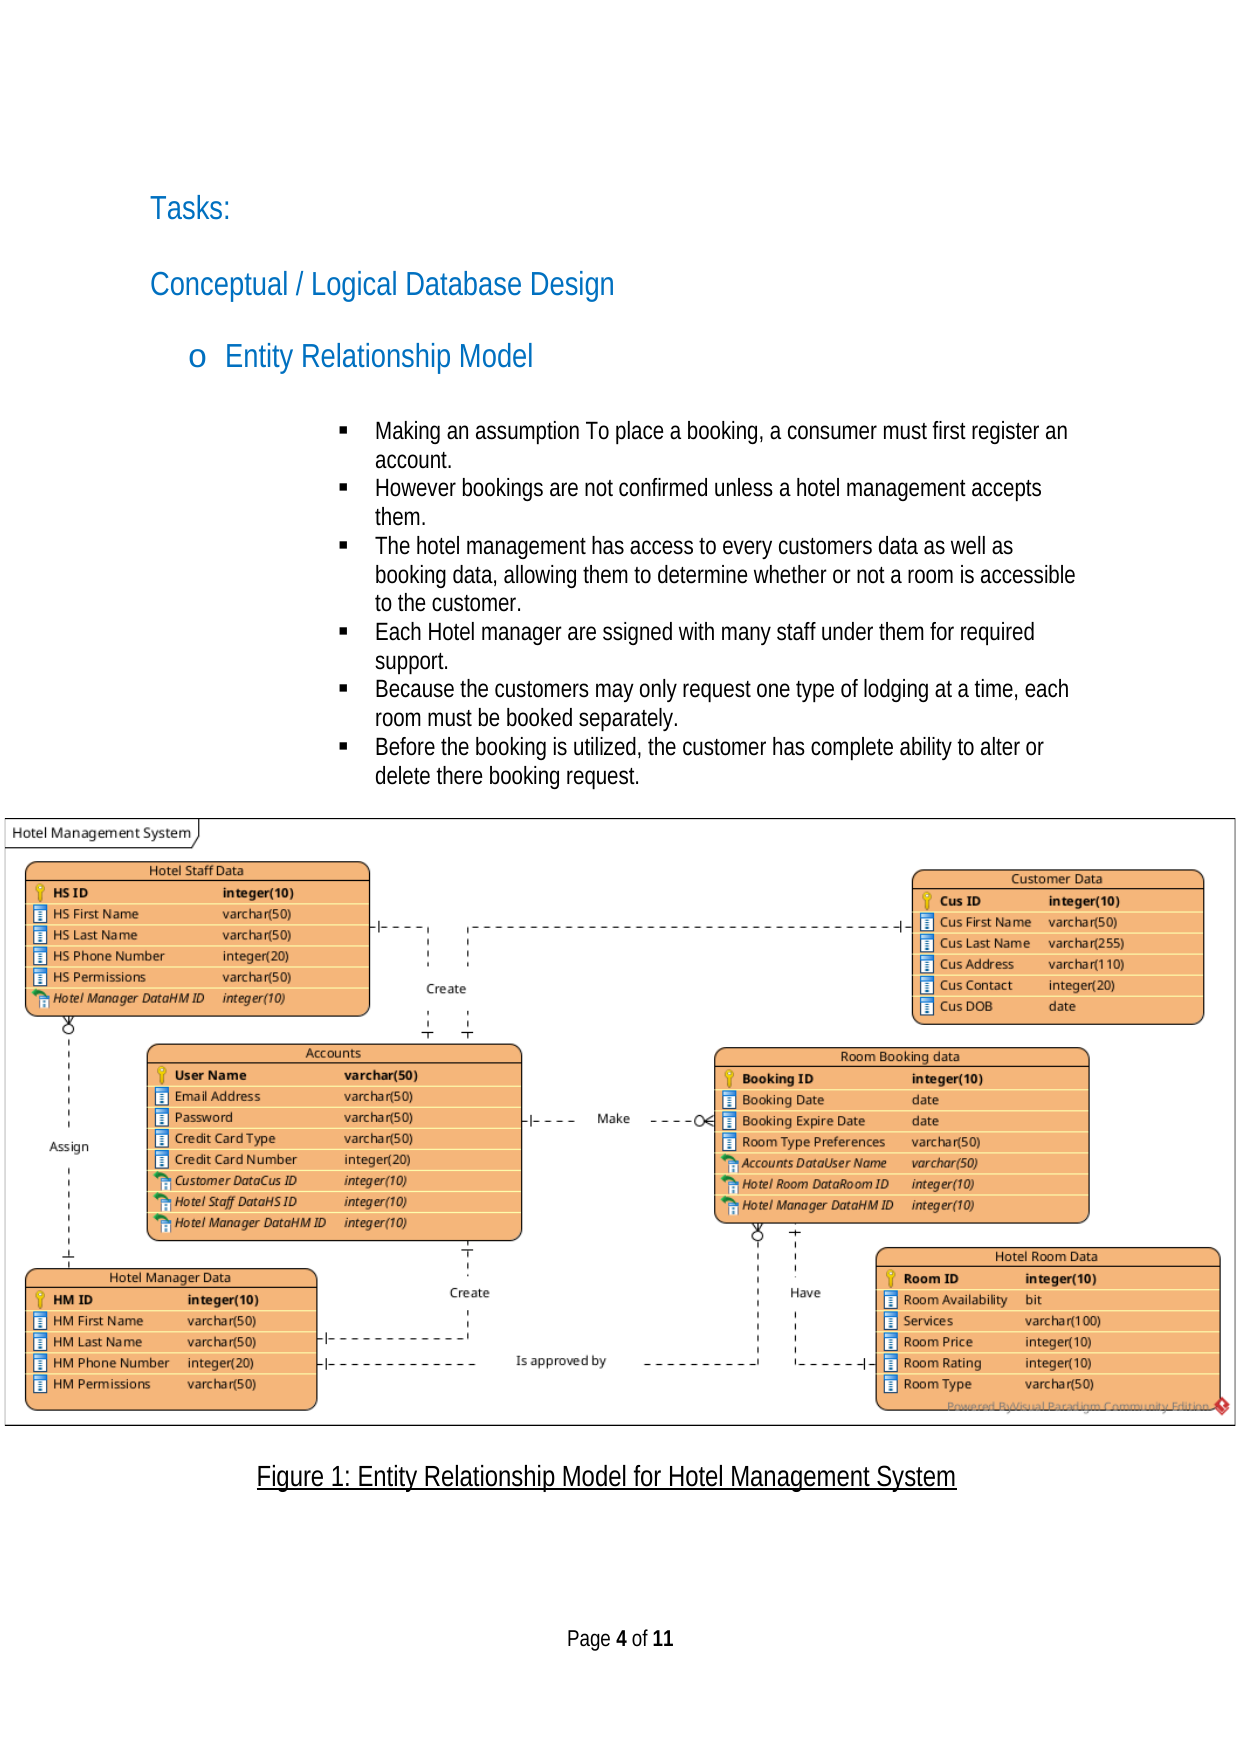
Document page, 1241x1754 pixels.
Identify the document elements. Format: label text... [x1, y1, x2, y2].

text Figure 1: Entity Relationship Model for Hotel Management System [150, 1459, 1090, 1493]
list Entity Relationship Model [187, 336, 1090, 378]
text Conceptual / Logical Database Design [150, 265, 1090, 303]
text Tasks: [150, 188, 1090, 226]
list The hotel management has access to every customers data as well as booking data, allowing them to determine whether or not a room is accessible to the customer. [337, 531, 1090, 617]
list Making an assumption To place a booking, a consumer must first register an account. [337, 416, 1090, 473]
list Before the booking is utilized, the customer has complete ability to alter or delete there booking request. [337, 732, 1090, 789]
list Each Hotel manager are ssigned with many staff under them for required support. [337, 617, 1090, 674]
list However bookings are not confirmed unless a hotel management accepts them. [337, 473, 1090, 531]
picture [4, 818, 1236, 1426]
list Because the customers may only request one type of lodging at a time, each room must be booked separately. [337, 674, 1090, 732]
